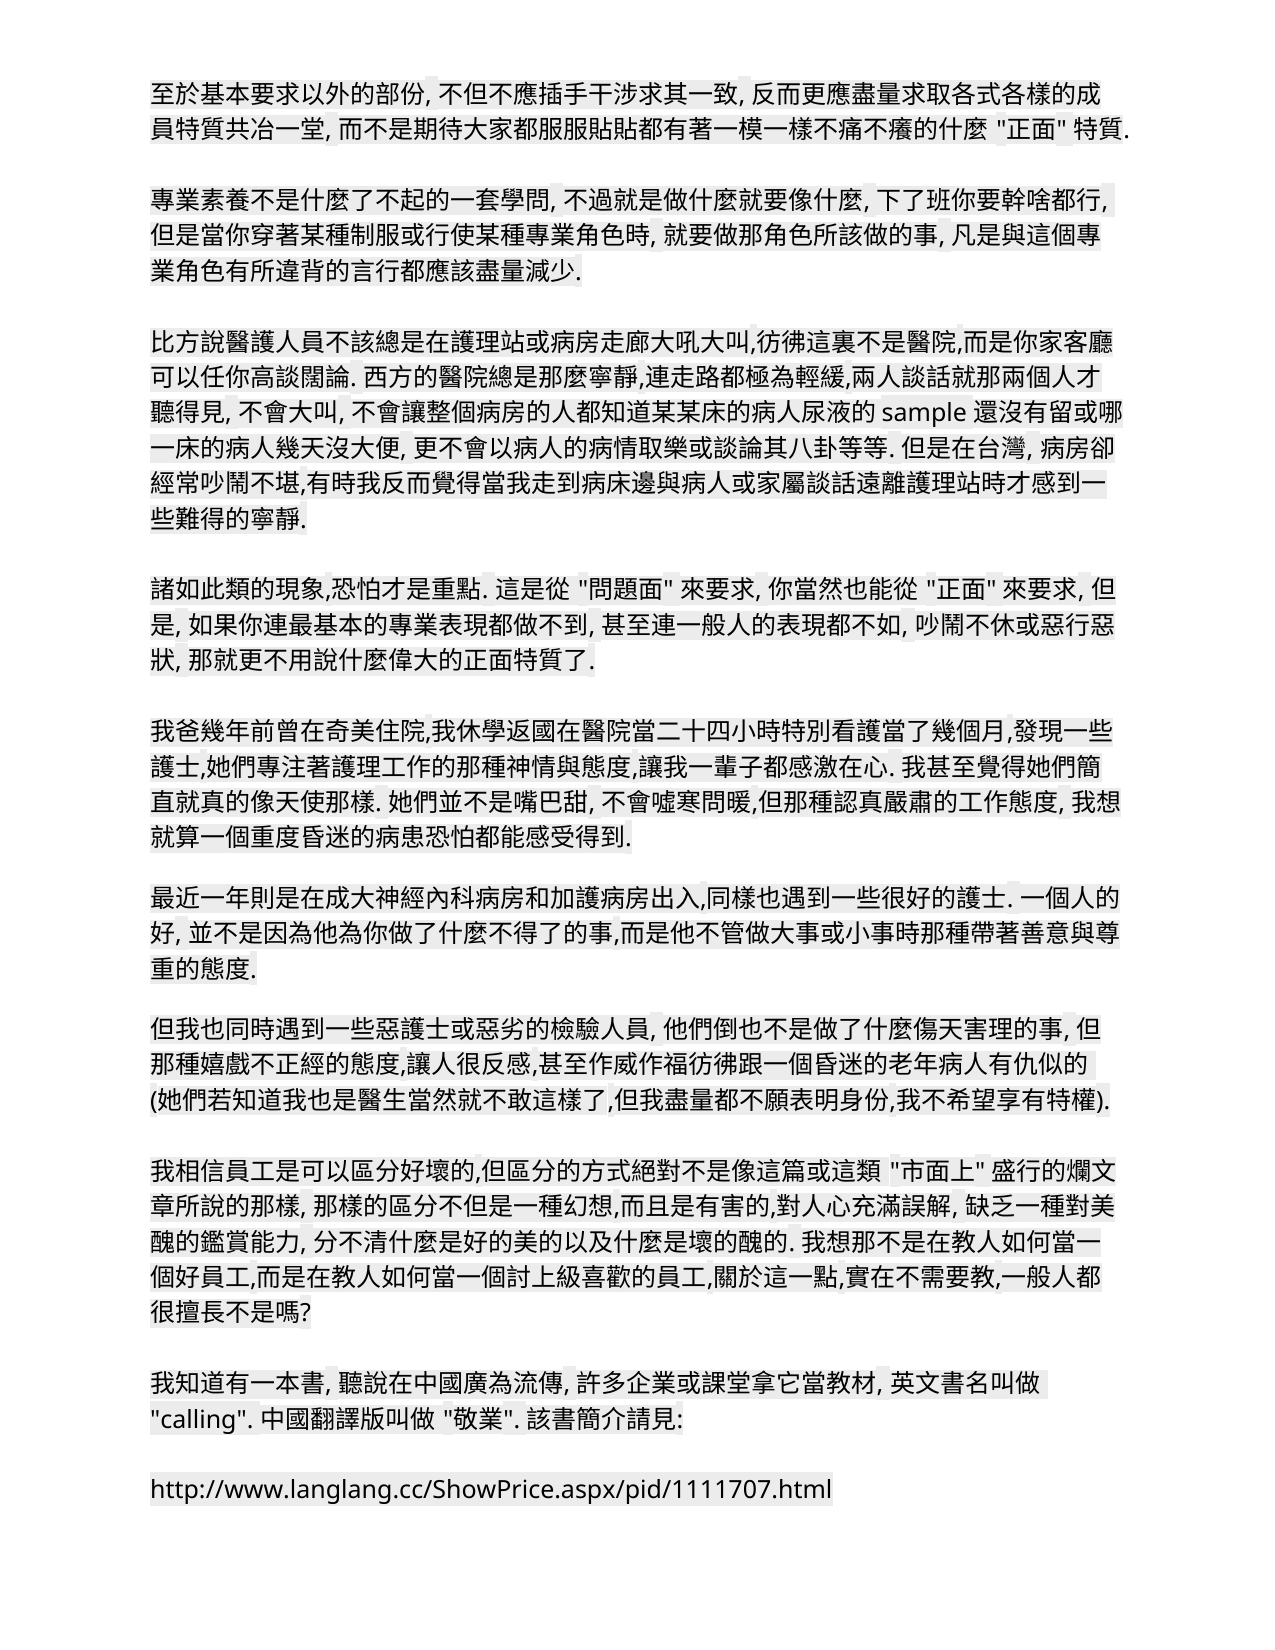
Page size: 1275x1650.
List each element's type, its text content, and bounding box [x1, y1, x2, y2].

text 但我也同時遇到一些惡護士或惡劣的檢驗人員, 他們倒也不是做了什麼傷天害理的事, 但那種嬉戲不正經的態度,讓人很反感,甚至作威作福彷彿跟一個昏迷的老年病人有仇似的 (她們若知道我也是醫生當然就不敢這樣了,但我盡量都不願表明身份,我不希望享有特權). 我相信員工是可以區分好壞的,但區分的方式絕對不是像這篇或這類 "市面上" 盛行的爛文章所說的那樣, 那樣的區分不但是一種幻想,而且是有害的,對人心充滿誤解, 缺乏一種對美醜的鑑賞能力, 分不清什麼是好的美的以及什麼是壞的醜的. 我想那不是在教人如何當一個好員工,而是在教人如何當一個討上級喜歡的員工,關於這一點,實在不需要教,一般人都很擅長不是嗎? 我知道有一本書, 聽說在中國廣為流傳, 許多企業或課堂拿它當教材, 英文書名叫做 "calling". 中國翻譯版叫做 "敬業". 該書簡介請見: http://www.langlang.cc/ShowPrice.aspx/pid/1111707.html [150, 1010, 1125, 1542]
text 至於基本要求以外的部份, 不但不應插手干涉求其一致, 反而更應盡量求取各式各樣的成員特質共冶一堂, 而不是期待大家都服服貼貼都有著一模一樣不痛不癢的什麼 "正面" 特質. 專業素養不是什麼了不起的一套學問, 不過就是做什麼就要像什麼, 下了班你要幹啥都行, 但是當你穿著某種制服或行使某種專業角色時, 就要做那角色所該做的事, 凡是與這個專業角色有所違背的言行都應該盡量減少. 比方說醫護人員不該總是在護理站或病房走廊大吼大叫,彷彿這裏不是醫院,而是你家客廳可以任你高談闊論. 西方的醫院總是那麼寧靜,連走路都極為輕緩,兩人談話就那兩個人才聽得見, 不會大叫, 不會讓整個病房的人都知道某某床的病人尿液的sample 還沒有留或哪一床的病人幾天沒大便, 更不會以病人的病情取樂或談論其八卦等等. 但是在台灣, 病房卻經常吵鬧不堪,有時我反而覺得當我走到病床邊與病人或家屬談話遠離護理站時才感到一些難得的寧靜. 諸如此類的現象,恐怕才是重點. 這是從 "問題面" 來要求, 你當然也能從 "正面" 來要求, 但是, 如果你連最基本的專業表現都做不到, 甚至連一般人的表現都不如, 吵鬧不休或惡行惡狀, 那就更不用說什麼偉大的正面特質了. 我爸幾年前曾在奇美住院,我休學返國在醫院當二十四小時特別看護當了幾個月,發現一些護士,她們專注著護理工作的那種神情與態度,讓我一輩子都感激在心. 我甚至覺得她們簡直就真的像天使那樣. 她們並不是嘴巴甜, 不會噓寒問暖,但那種認真嚴肅的工作態度, 我想就算一個重度昏迷的病患恐怕都能感受得到. [150, 75, 1125, 854]
text 最近一年則是在成大神經內科病房和加護病房出入,同樣也遇到一些很好的護士. 一個人的好, 並不是因為他為你做了什麼不得了的事,而是他不管做大事或小事時那種帶著善意與尊重的態度. [150, 879, 1125, 985]
